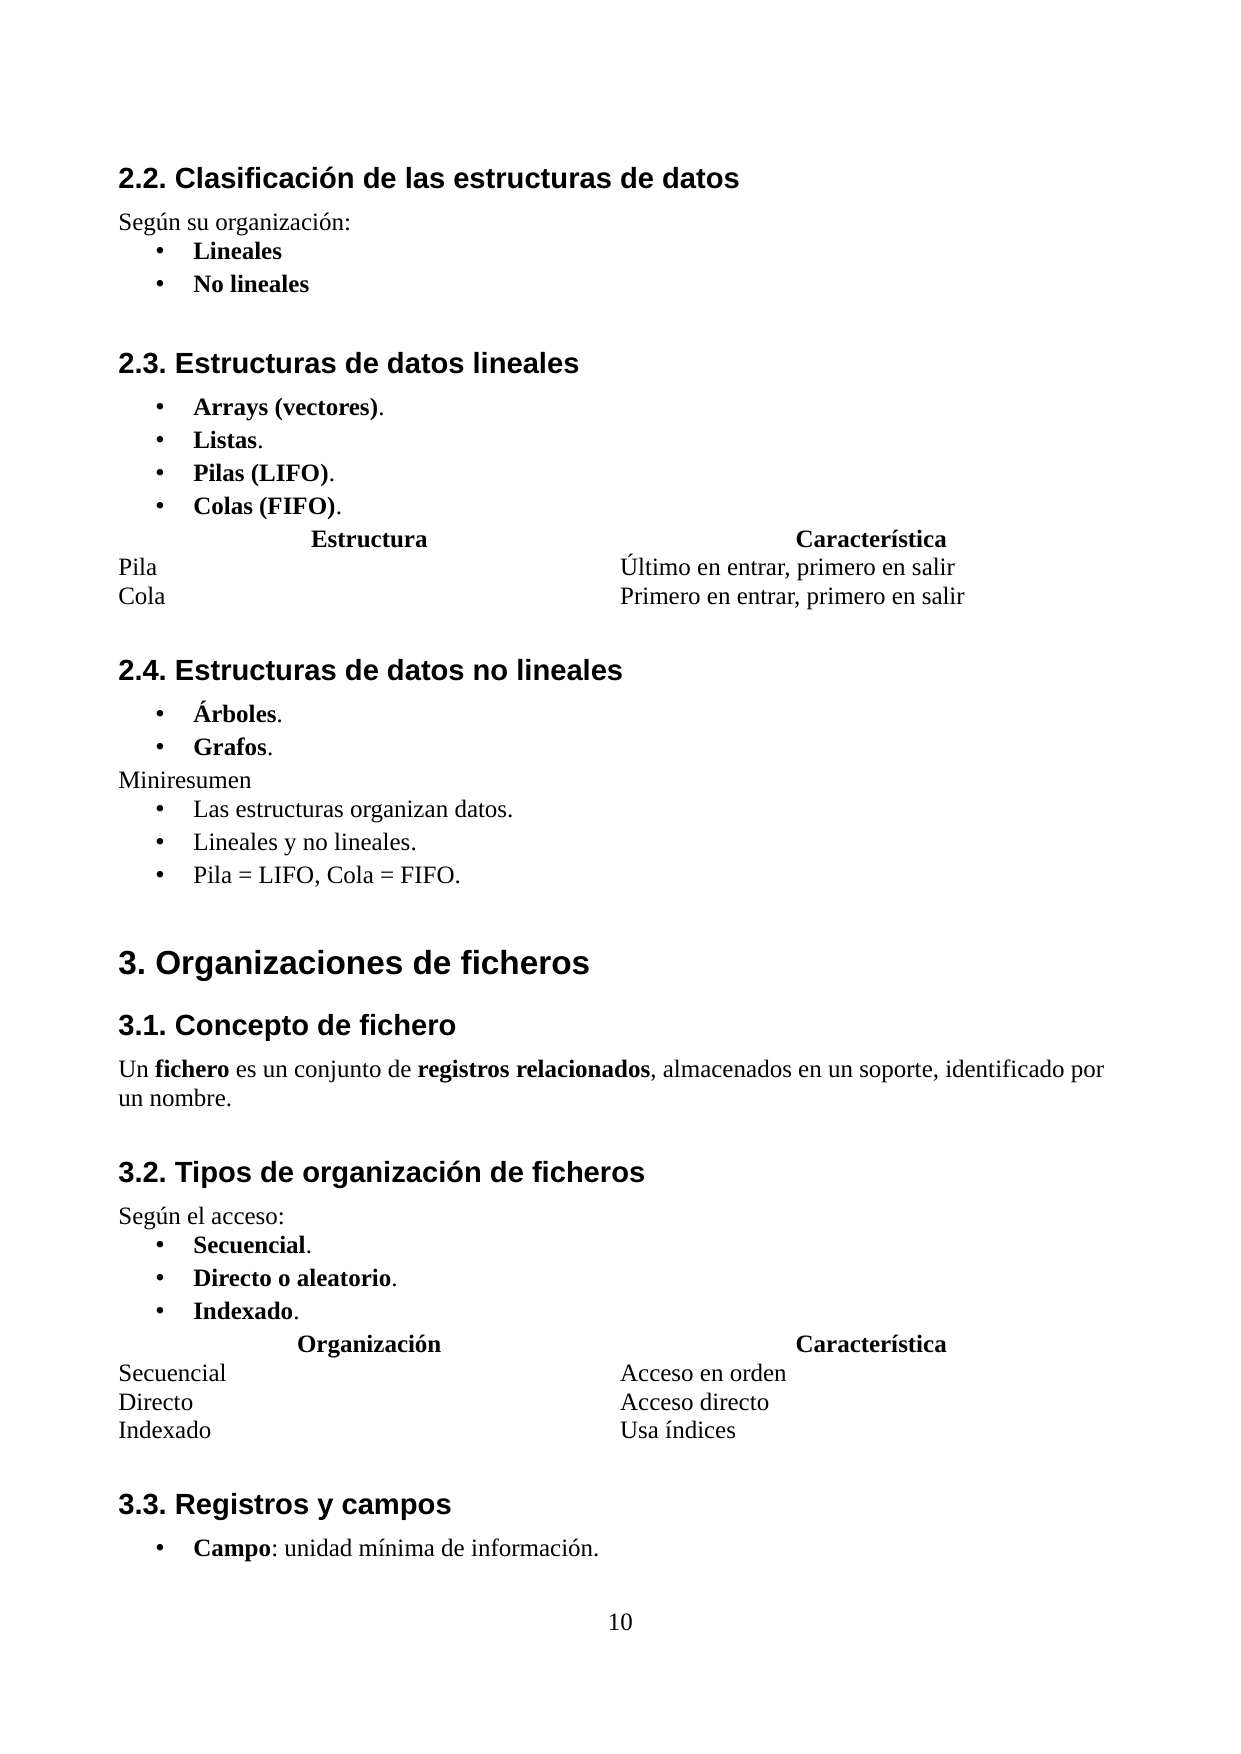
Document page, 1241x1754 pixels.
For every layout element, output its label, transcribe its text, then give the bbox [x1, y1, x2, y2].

table_header Característica [620, 524, 1122, 552]
list Secuencial. [156, 1230, 1122, 1259]
table_cell Acceso en orden [620, 1358, 1122, 1387]
text Según su organización: [118, 207, 1122, 236]
list Pilas (LIFO). [156, 458, 1122, 486]
list Colas (FIFO). [156, 491, 1122, 519]
table_header Organización [118, 1329, 620, 1358]
list Listas. [156, 425, 1122, 453]
subtitle Miniresumen [118, 765, 1122, 794]
table_cell Cola [118, 581, 620, 610]
list Arrays (vectores). [156, 392, 1122, 420]
list Lineales y no lineales. [156, 827, 1122, 856]
list Directo o aleatorio. [156, 1263, 1122, 1292]
list No lineales [156, 269, 1122, 298]
text Un fichero es un conjunto de registros relacionados, almacenados en un soporte, identificado por un nombre. [118, 1054, 1122, 1112]
table_header Característica [620, 1329, 1122, 1358]
subtitle 2.4. Estructuras de datos no lineales [118, 653, 1122, 687]
list Pila = LIFO, Cola = FIFO. [156, 860, 1122, 889]
table_header Estructura [118, 524, 620, 552]
list Árboles. [156, 699, 1122, 728]
text Según el acceso: [118, 1201, 1122, 1230]
subtitle 3. Organizaciones de ficheros [118, 943, 1122, 981]
subtitle 2.2. Clasificación de las estructuras de datos [118, 161, 1122, 195]
table_cell Acceso directo [620, 1387, 1122, 1415]
table_cell Primero en entrar, primero en salir [620, 581, 1122, 610]
table_cell Usa índices [620, 1415, 1122, 1444]
list Indexado. [156, 1296, 1122, 1325]
table_cell Pila [118, 553, 620, 581]
subtitle 3.3. Registros y campos [118, 1487, 1122, 1521]
table_cell Último en entrar, primero en salir [620, 553, 1122, 581]
subtitle 3.2. Tipos de organización de ficheros [118, 1155, 1122, 1189]
table_cell Indexado [118, 1415, 620, 1444]
list Las estructuras organizan datos. [156, 794, 1122, 823]
list Campo: unidad mínima de información. [156, 1533, 1122, 1562]
subtitle 2.3. Estructuras de datos lineales [118, 346, 1122, 379]
list Lineales [156, 236, 1122, 265]
list Grafos. [156, 732, 1122, 761]
table_cell Directo [118, 1387, 620, 1415]
subtitle 3.1. Concepto de fichero [118, 1008, 1122, 1042]
table_cell Secuencial [118, 1358, 620, 1387]
